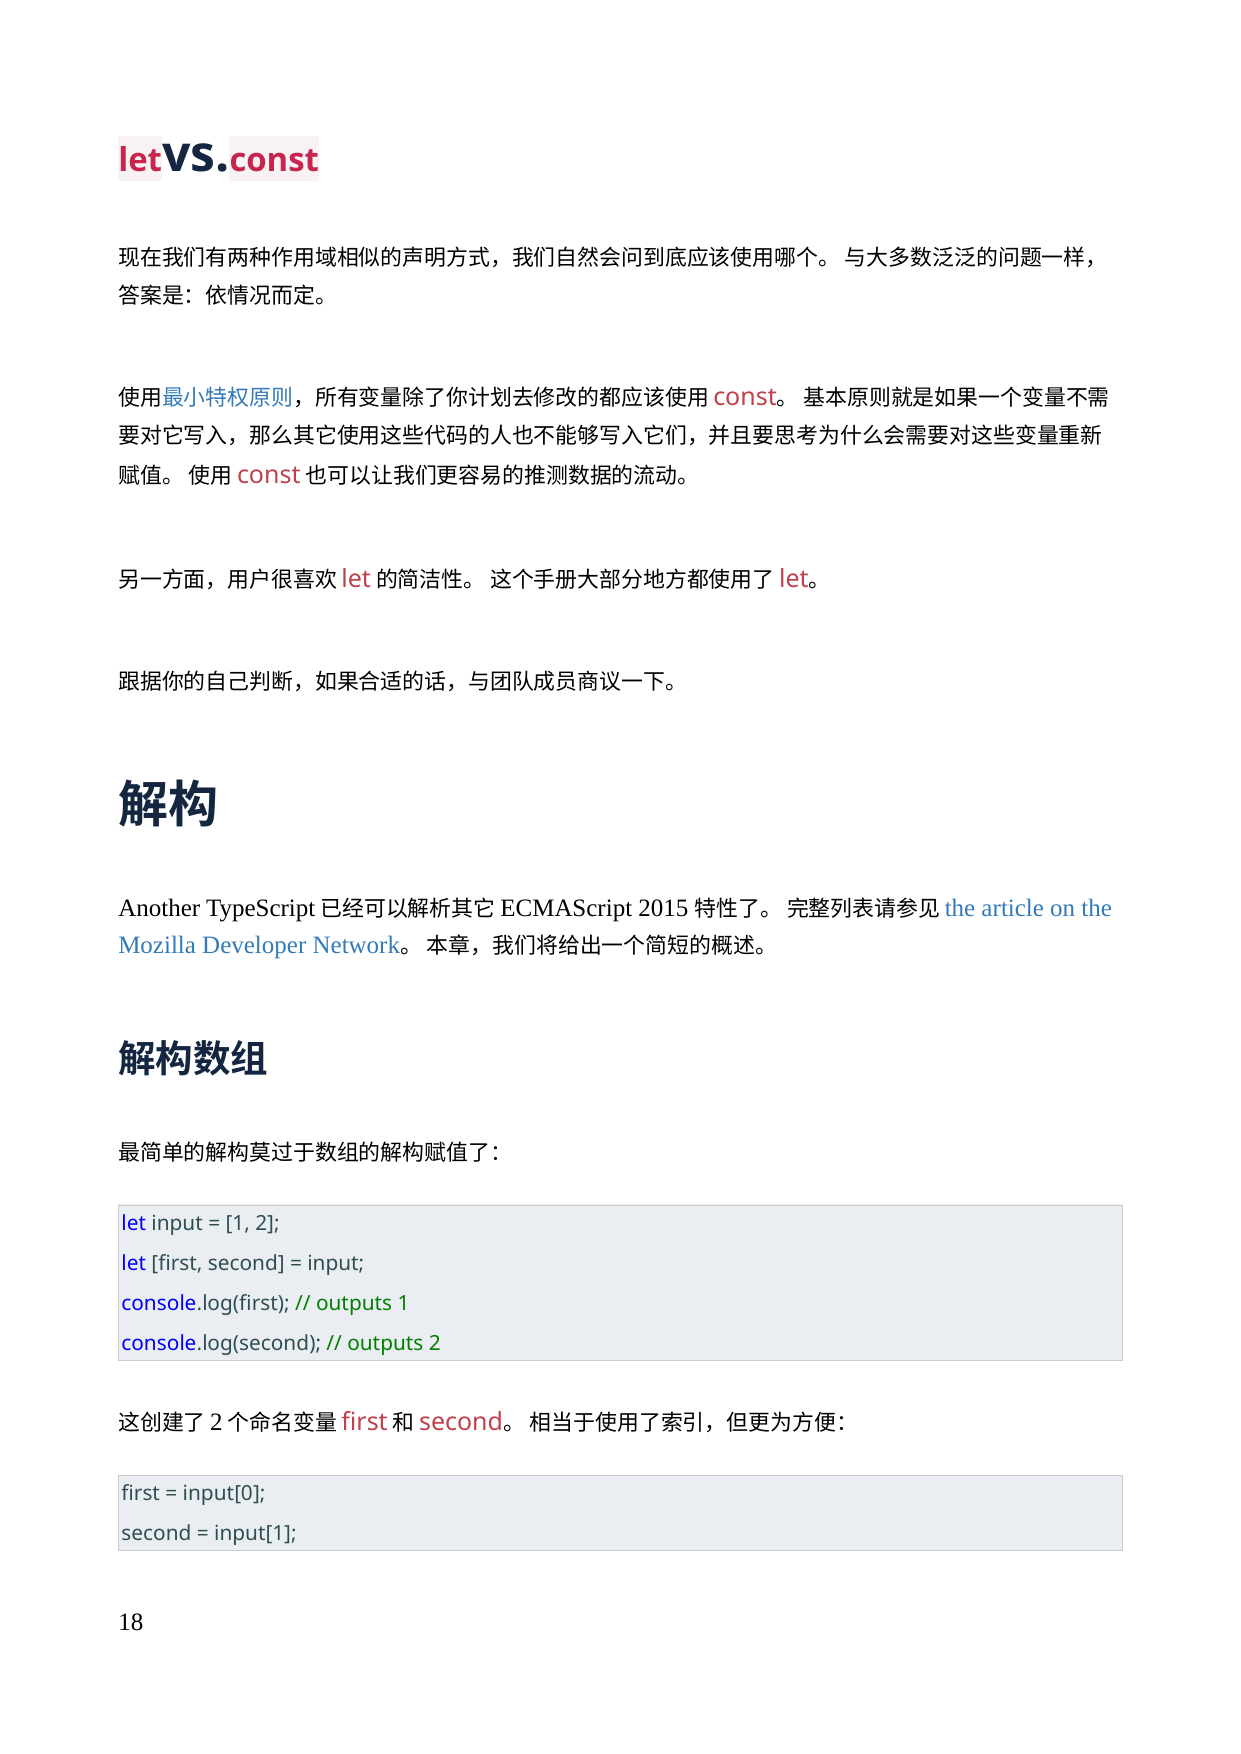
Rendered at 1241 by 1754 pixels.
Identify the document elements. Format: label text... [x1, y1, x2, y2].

text 这创建了2个命名变量first和second。 相当于使用了索引，但更为方便： [118, 1403, 1122, 1437]
subtitle 解构 [118, 764, 1122, 836]
text 最简单的解构莫过于数组的解构赋值了： [118, 1135, 1122, 1167]
text 另一方面，用户很喜欢let的简洁性。 这个手册大部分地方都使用了let。 [118, 560, 1122, 594]
text console.log(first); // outputs 1 [119, 1285, 1122, 1317]
subtitle letvs.const [118, 118, 1122, 186]
text first = input[0]; [119, 1476, 1122, 1507]
subtitle 解构数组 [118, 1029, 1122, 1083]
text 现在我们有两种作用域相似的声明方式，我们自然会问到底应该使用哪个。 与大多数泛泛的问题一样，答案是：依情况而定。 [118, 240, 1122, 309]
text second = input[1]; [119, 1516, 1122, 1550]
text 跟据你的自己判断，如果合适的话，与团队成员商议一下。 [118, 664, 1122, 695]
text let [first, second] = input; [119, 1245, 1122, 1276]
text Another TypeScript已经可以解析其它 ECMAScript 2015 特性了。 完整列表请参见the article on the Mozilla Developer Network。 本章，我们将给出一个简短的概述。 [118, 891, 1122, 960]
text let input = [1, 2]; [119, 1206, 1122, 1236]
text 使用最小特权原则，所有变量除了你计划去修改的都应该使用const。 基本原则就是如果一个变量不需要对它写入，那么其它使用这些代码的人也不能够写入它们，并且要思考为什么会需要对这些变量重新赋值。 使用const也可以让我们更容易的推测数据的流动。 [118, 378, 1122, 491]
text console.log(second); // outputs 2 [119, 1326, 1122, 1360]
